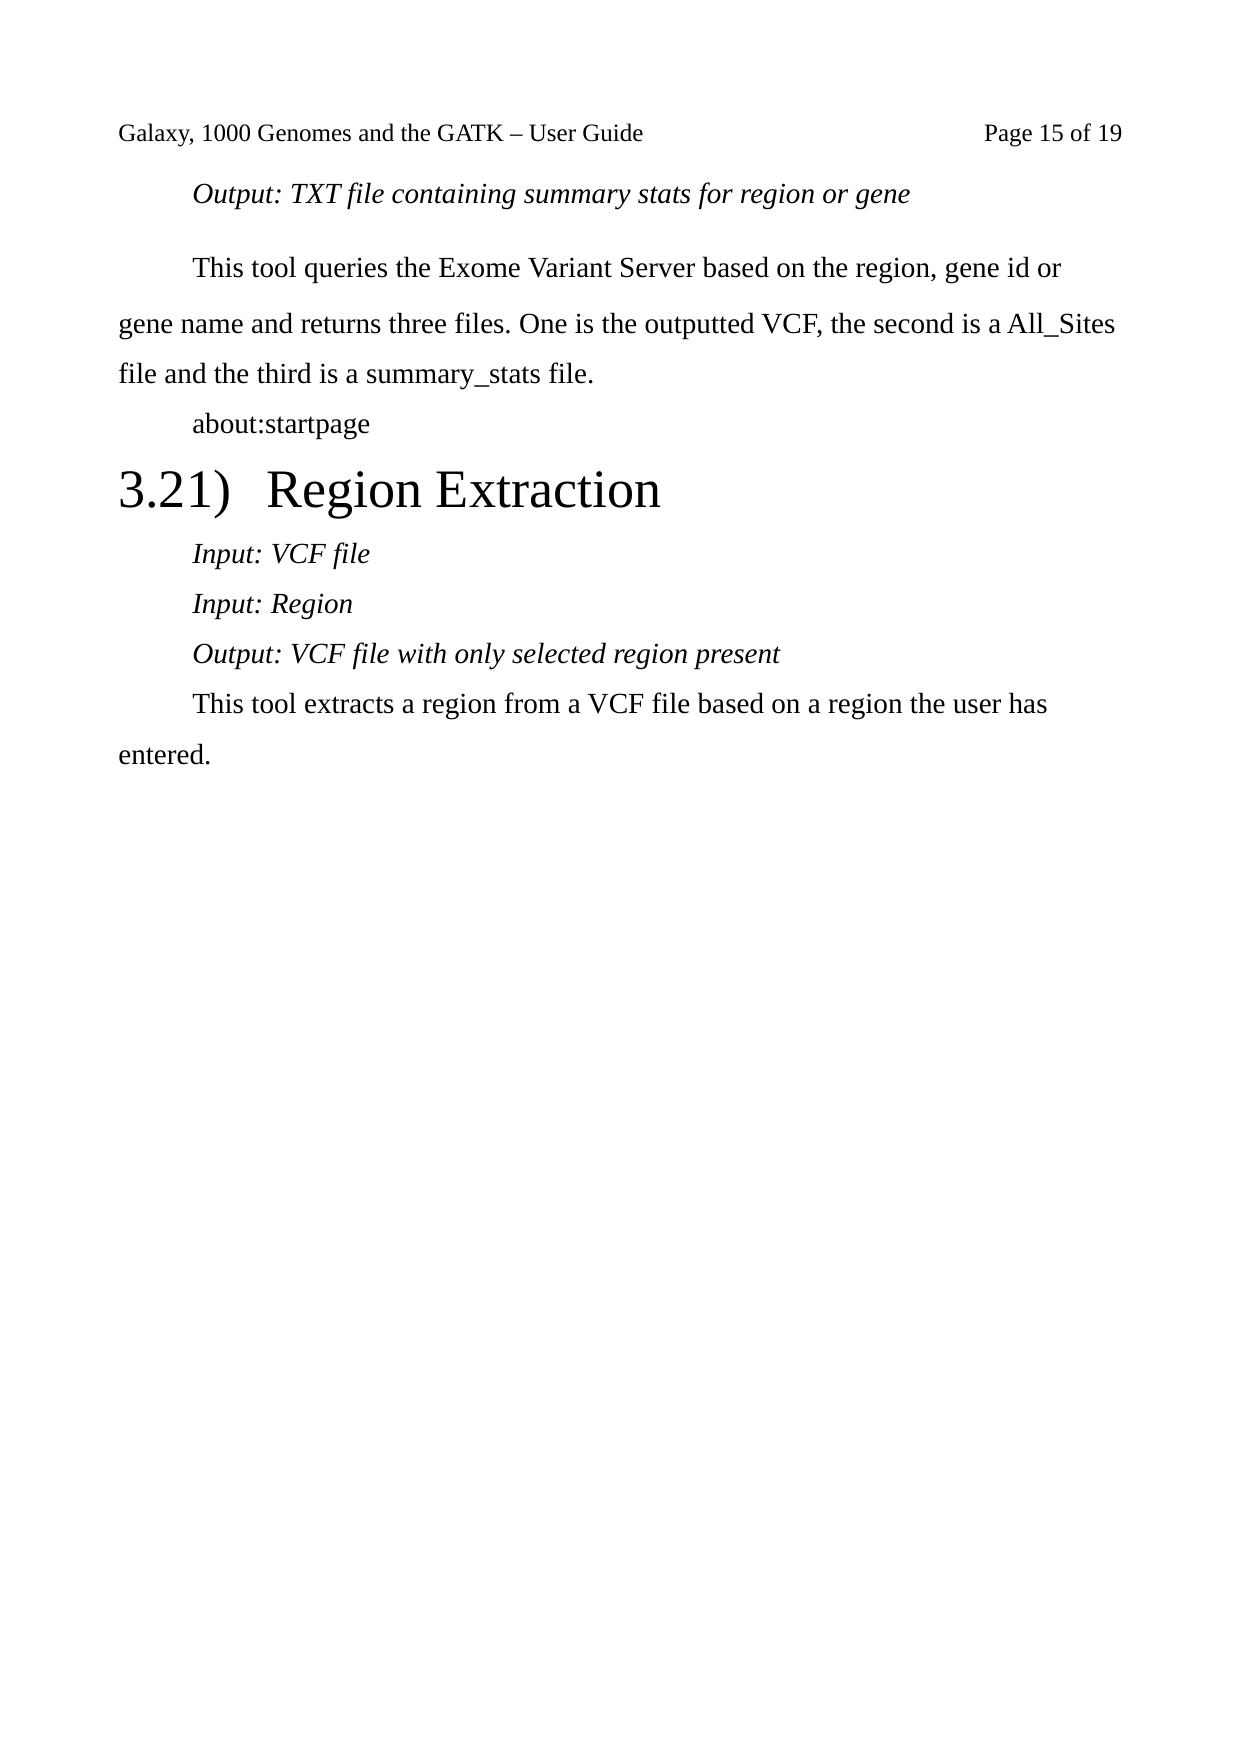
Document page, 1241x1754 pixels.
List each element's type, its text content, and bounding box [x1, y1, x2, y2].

text This tool queries the Exome Variant Server based on the region, gene id or gene name and returns three files. One is the outputted VCF, the second is a All_Sites file and the third is a summary_stats file. [118, 227, 1122, 389]
text about:startpage [118, 406, 1122, 440]
text 3.21) Region Extraction Input: VCF file Input: Region Output: VCF file with only selected region present This tool extracts a region from a VCF file based on a region the user has entered. [118, 457, 1122, 1626]
text Output: TXT file containing summary stats for region or gene [118, 176, 1122, 210]
